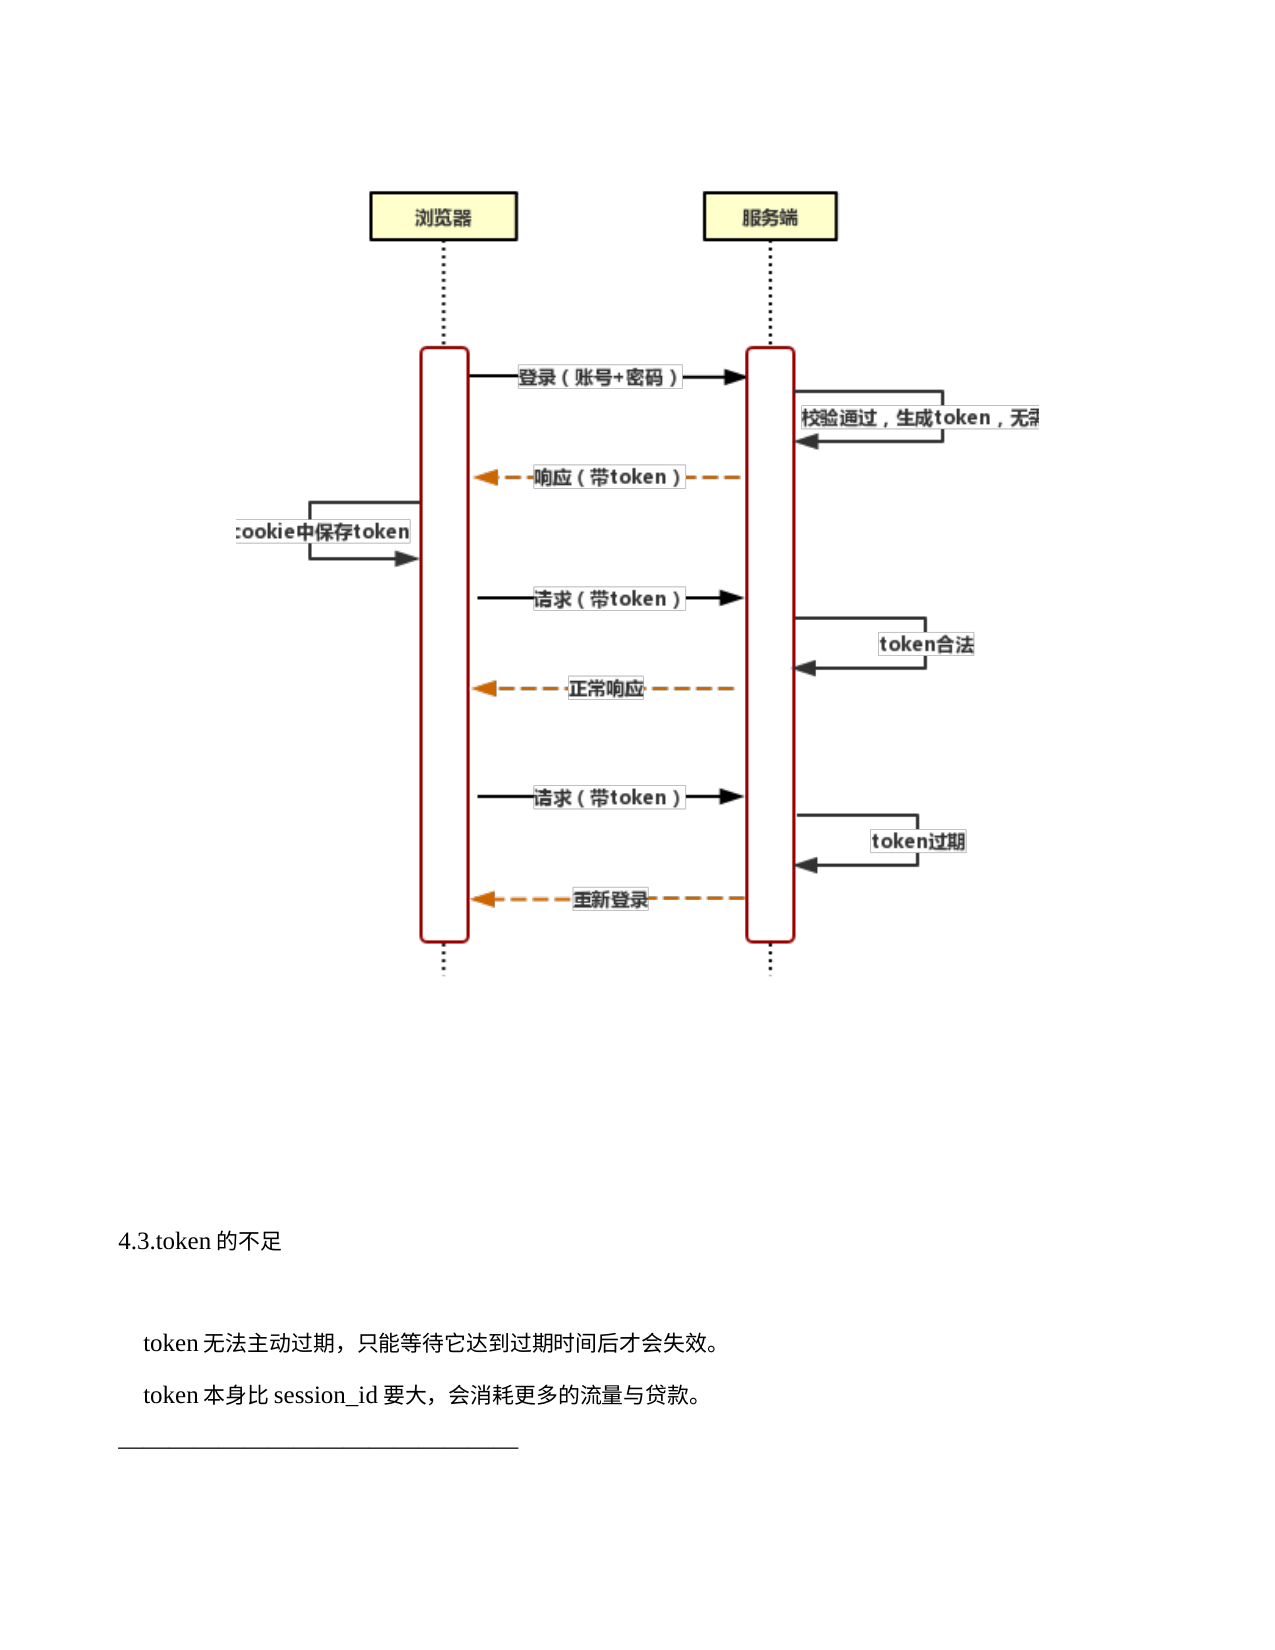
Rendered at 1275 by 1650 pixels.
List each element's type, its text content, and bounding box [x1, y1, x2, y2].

text 4.3.token的不足 [118, 1224, 1157, 1256]
text ———————————————— [118, 1431, 1157, 1459]
text token无法主动过期，只能等待它达到过期时间后才会失效。 [118, 1326, 1157, 1357]
text token本身比session_id要大，会消耗更多的流量与贷款。 [118, 1378, 1157, 1410]
picture [236, 118, 1039, 1072]
